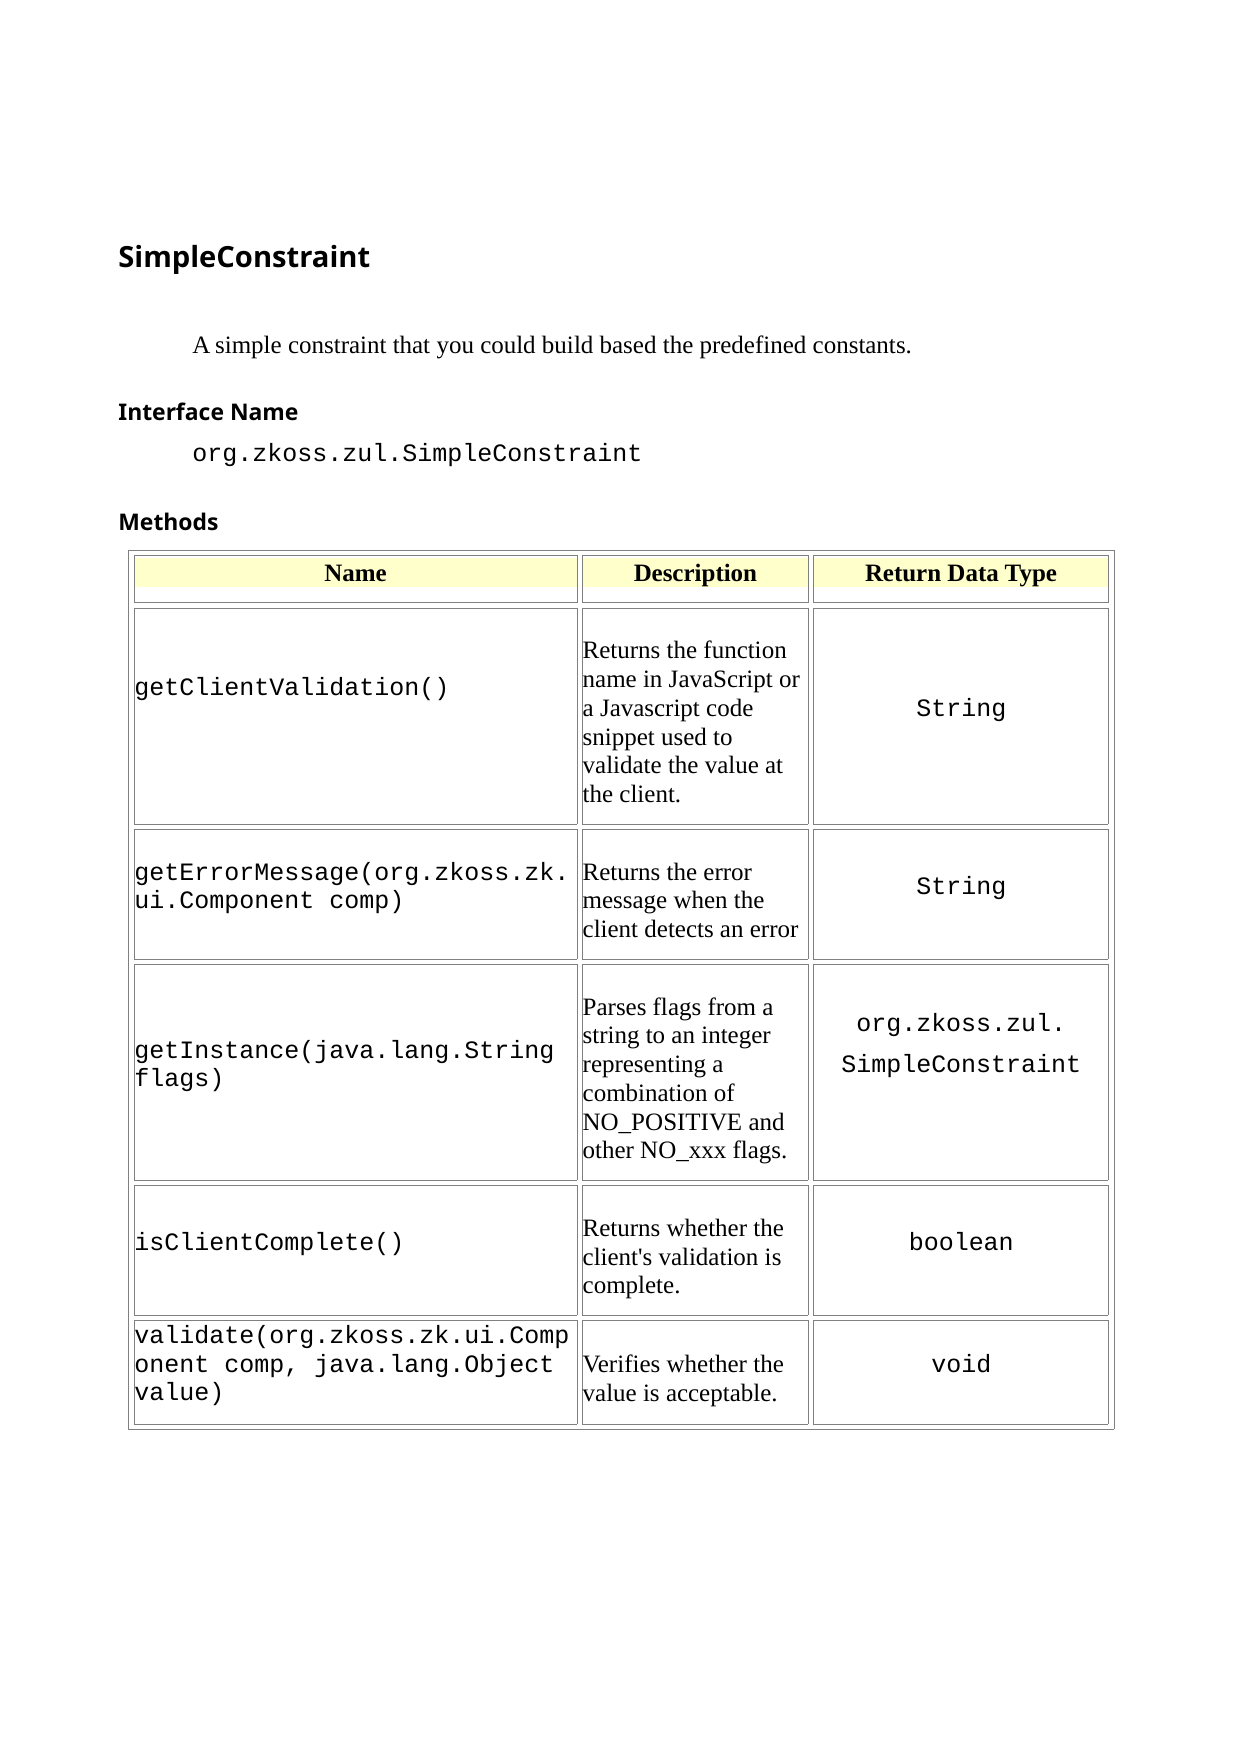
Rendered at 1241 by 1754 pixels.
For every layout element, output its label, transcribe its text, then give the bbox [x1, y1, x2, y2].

table_cell String [811, 602, 1111, 823]
table_cell boolean [811, 1180, 1111, 1315]
subtitle SimpleConstraint [118, 237, 1122, 276]
table_cell getClientValidation() [131, 602, 579, 823]
text A simple constraint that you could build based the predefined constants. [118, 330, 1122, 359]
table_cell Verifies whether the value is acceptable. [580, 1315, 811, 1423]
table_cell isClientComplete() [131, 1180, 579, 1315]
table_cell String [811, 824, 1111, 958]
table_header Name [131, 551, 579, 602]
text org.zkoss.zul.SimpleConstraint [118, 440, 1122, 468]
table_cell org.zkoss.zul. SimpleConstraint [811, 959, 1111, 1180]
table_cell Returns whether the client's validation is complete. [580, 1180, 811, 1315]
table_header Description [580, 551, 811, 602]
table_cell Returns the function name in JavaScript or a Javascript code snippet used to validate the value at the client. [580, 602, 811, 823]
table_header Return Data Type [811, 551, 1111, 602]
table_cell void [811, 1315, 1111, 1423]
subtitle Methods [118, 506, 1122, 537]
table_cell Returns the error message when the client detects an error [580, 824, 811, 958]
table_cell getErrorMessage(org.zkoss.zk.ui.Component comp) [131, 824, 579, 958]
subtitle Interface Name [118, 396, 1122, 428]
table_cell getInstance(java.lang.String flags) [131, 959, 579, 1180]
table_cell validate(org.zkoss.zk.ui.Component comp, java.lang.Object value) [131, 1315, 579, 1423]
table_cell Parses flags from a string to an integer representing a combination of NO_POSITIVE and other NO_xxx flags. [580, 959, 811, 1180]
